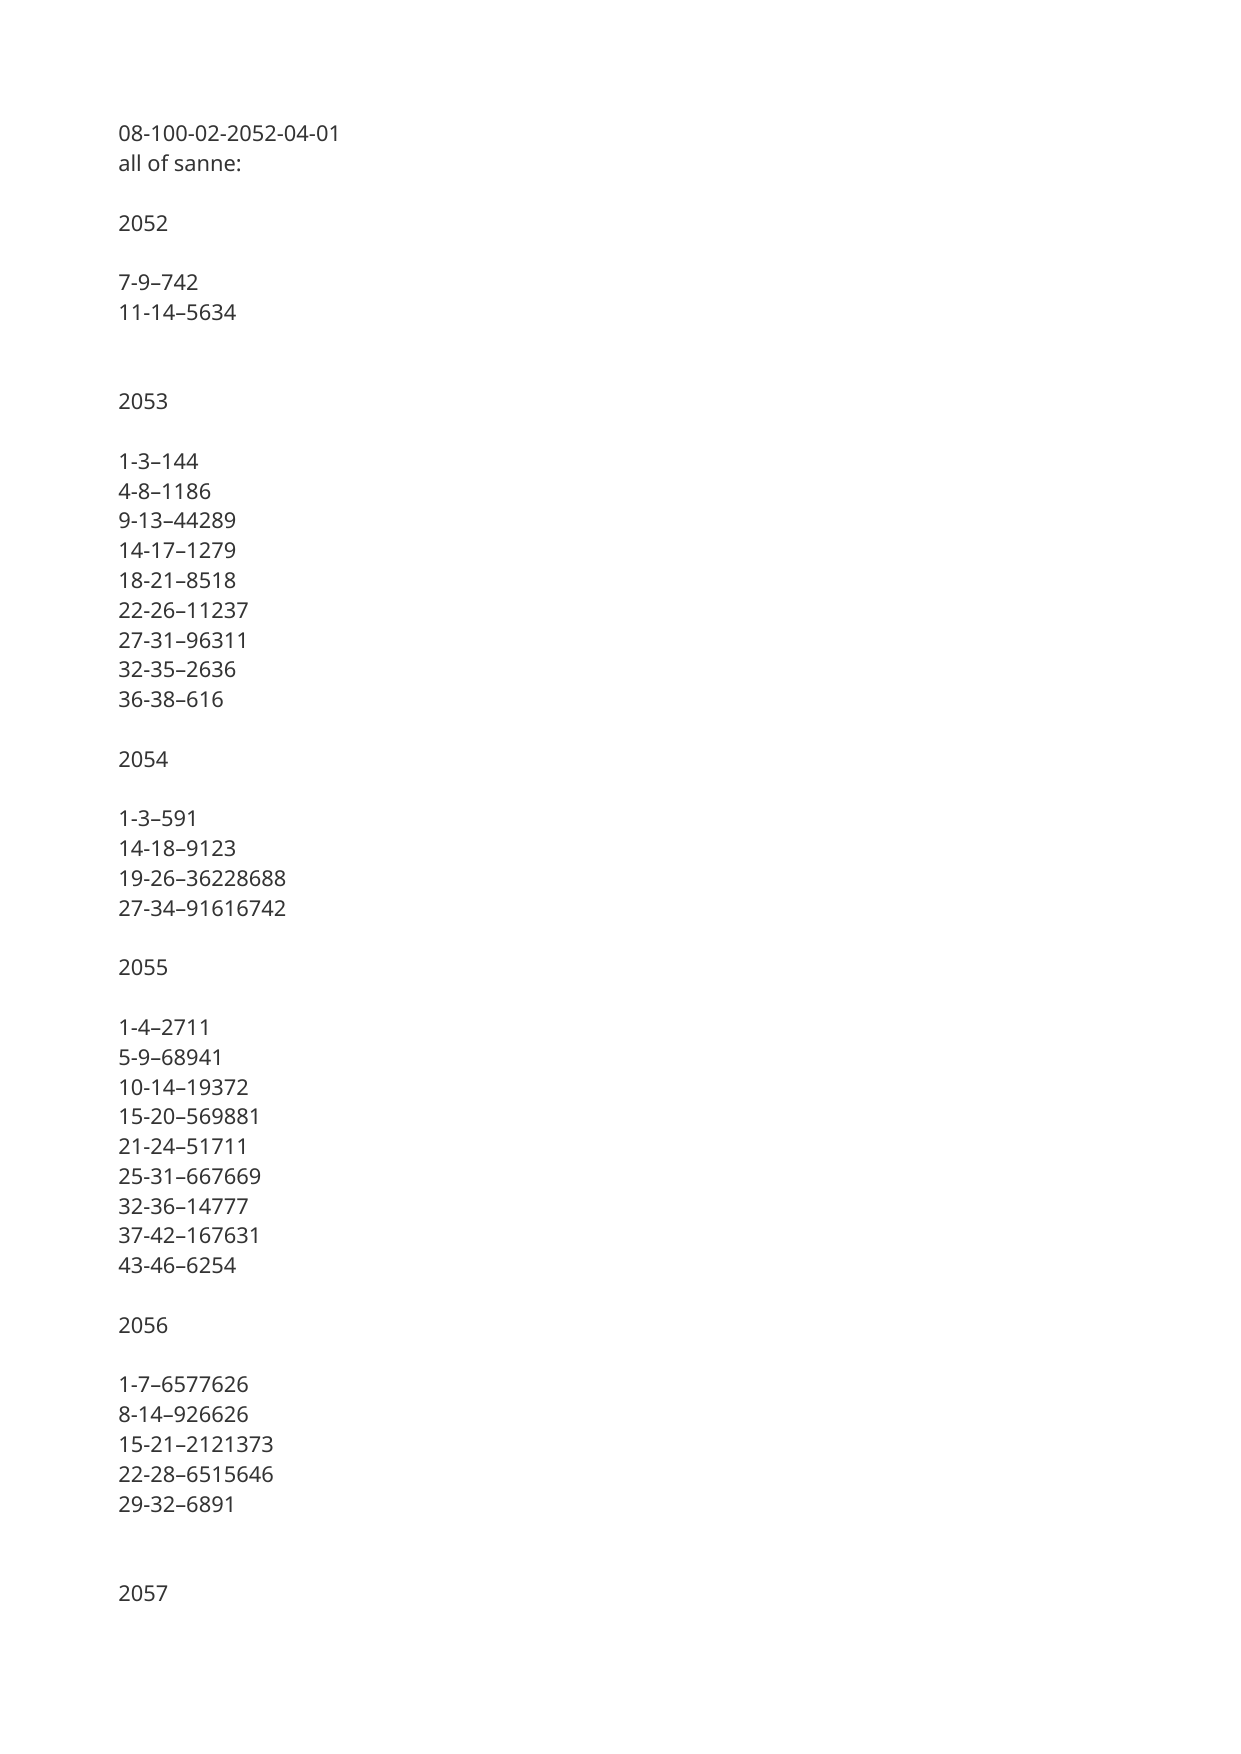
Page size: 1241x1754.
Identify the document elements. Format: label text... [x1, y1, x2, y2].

text 32-35–2636 [118, 654, 1122, 684]
text 1-7–6577626 [118, 1369, 1122, 1399]
text all of sanne: [118, 148, 1122, 178]
text 18-21–8518 [118, 565, 1122, 595]
text 2054 [118, 744, 1122, 773]
text 37-42–167631 [118, 1220, 1122, 1250]
text 36-38–616 [118, 684, 1122, 714]
text 43-46–6254 [118, 1250, 1122, 1280]
text 11-14–5634 [118, 297, 1122, 327]
text 25-31–667669 [118, 1161, 1122, 1191]
text 19-26–36228688 [118, 863, 1122, 893]
text 08-100-02-2052-04-01 [118, 118, 1122, 148]
text 22-28–6515646 [118, 1459, 1122, 1488]
text 21-24–51711 [118, 1131, 1122, 1161]
text 2055 [118, 952, 1122, 982]
text 32-36–14777 [118, 1191, 1122, 1220]
text 15-20–569881 [118, 1101, 1122, 1131]
text 9-13–44289 [118, 505, 1122, 535]
text 27-34–91616742 [118, 893, 1122, 922]
text 2053 [118, 386, 1122, 416]
text 14-17–1279 [118, 535, 1122, 565]
text 14-18–9123 [118, 833, 1122, 863]
text 1-4–2711 [118, 1012, 1122, 1042]
text 5-9–68941 [118, 1042, 1122, 1071]
text 10-14–19372 [118, 1071, 1122, 1101]
text 15-21–2121373 [118, 1429, 1122, 1459]
text 29-32–6891 [118, 1488, 1122, 1518]
text 2052 [118, 207, 1122, 237]
text 4-8–1186 [118, 476, 1122, 505]
text 22-26–11237 [118, 595, 1122, 624]
text 8-14–926626 [118, 1399, 1122, 1429]
text 27-31–96311 [118, 624, 1122, 654]
text 2056 [118, 1310, 1122, 1339]
text 7-9–742 [118, 267, 1122, 297]
text 1-3–144 [118, 446, 1122, 476]
text 1-3–591 [118, 803, 1122, 833]
text 2057 [118, 1578, 1122, 1608]
